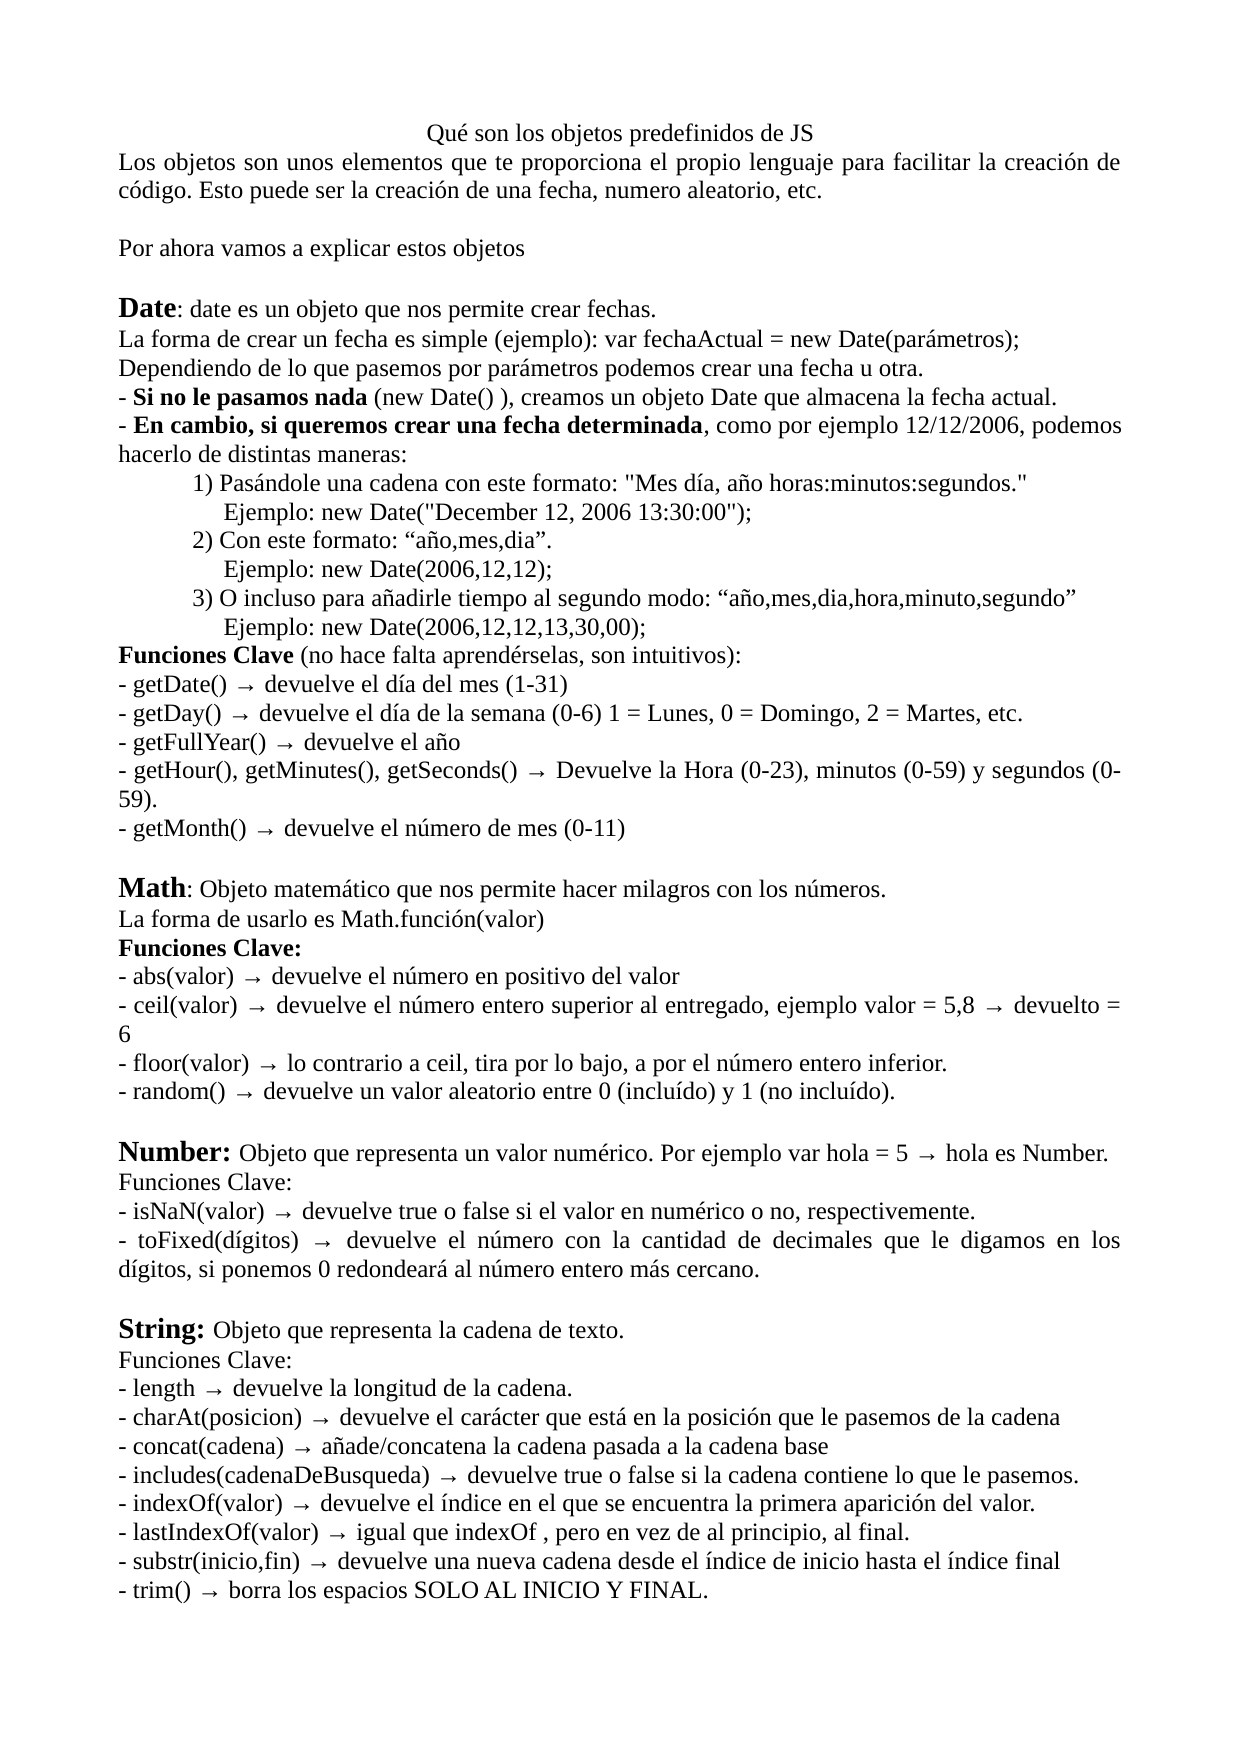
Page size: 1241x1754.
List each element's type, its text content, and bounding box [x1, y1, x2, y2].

text - ceil(valor) → devuelve el número entero superior al entregado, ejemplo valor = 5,8 → devuelto = 6 [118, 990, 1122, 1048]
text - indexOf(valor) → devuelve el índice en el que se encuentra la primera aparición del valor. [118, 1488, 1122, 1517]
text 1) Pasándole una cadena con este formato: "Mes día, año horas:minutos:segundos." [118, 468, 1122, 497]
text - getDay() → devuelve el día de la semana (0-6) 1 = Lunes, 0 = Domingo, 2 = Martes, etc. [118, 698, 1122, 727]
text - length → devuelve la longitud de la cadena. [118, 1373, 1122, 1402]
text Qué son los objetos predefinidos de JS [118, 118, 1122, 147]
text - includes(cadenaDeBusqueda) → devuelve true o false si la cadena contiene lo que le pasemos. [118, 1460, 1122, 1488]
text - getMonth() → devuelve el número de mes (0-11) [118, 813, 1122, 842]
text La forma de usarlo es Math.función(valor) [118, 904, 1122, 933]
text - charAt(posicion) → devuelve el carácter que está en la posición que le pasemos de la cadena [118, 1402, 1122, 1431]
text - lastIndexOf(valor) → igual que indexOf , pero en vez de al principio, al final. [118, 1517, 1122, 1546]
text - random() → devuelve un valor aleatorio entre 0 (incluído) y 1 (no incluído). [118, 1076, 1122, 1105]
text - getFullYear() → devuelve el año [118, 727, 1122, 755]
text La forma de crear un fecha es simple (ejemplo): var fechaActual = new Date(parámetros); [118, 324, 1122, 353]
text Ejemplo: new Date(2006,12,12,13,30,00); [118, 612, 1122, 640]
text - Si no le pasamos nada (new Date() ), creamos un objeto Date que almacena la fecha actual. [118, 382, 1122, 410]
text Dependiendo de lo que pasemos por parámetros podemos crear una fecha u otra. [118, 353, 1122, 382]
text Ejemplo: new Date(2006,12,12); [118, 554, 1122, 583]
text 2) Con este formato: “año,mes,dia”. [118, 525, 1122, 554]
text Funciones Clave: [118, 1345, 1122, 1373]
text Ejemplo: new Date("December 12, 2006 13:30:00"); [118, 497, 1122, 525]
text - En cambio, si queremos crear una fecha determinada, como por ejemplo 12/12/2006, podemos hacerlo de distintas maneras: [118, 410, 1122, 468]
text Math: Objeto matemático que nos permite hacer milagros con los números. [118, 870, 1122, 904]
text Date: date es un objeto que nos permite crear fechas. [118, 291, 1122, 324]
text - toFixed(dígitos) → devuelve el número con la cantidad de decimales que le digamos en los dígitos, si ponemos 0 redondeará al número entero más cercano. [118, 1225, 1122, 1282]
text Por ahora vamos a explicar estos objetos [118, 233, 1122, 262]
text - getHour(), getMinutes(), getSeconds() → Devuelve la Hora (0-23), minutos (0-59) y segundos (0-59). [118, 755, 1122, 813]
text Funciones Clave: [118, 1167, 1122, 1196]
text - getDate() → devuelve el día del mes (1-31) [118, 669, 1122, 698]
text - concat(cadena) → añade/concatena la cadena pasada a la cadena base [118, 1431, 1122, 1460]
text - substr(inicio,fin) → devuelve una nueva cadena desde el índice de inicio hasta el índice final [118, 1546, 1122, 1575]
text - trim() → borra los espacios SOLO AL INICIO Y FINAL. [118, 1575, 1122, 1603]
text Number: Objeto que representa un valor numérico. Por ejemplo var hola = 5 → hola es Number. [118, 1134, 1122, 1167]
text Funciones Clave (no hace falta aprendérselas, son intuitivos): [118, 640, 1122, 669]
text - floor(valor) → lo contrario a ceil, tira por lo bajo, a por el número entero inferior. [118, 1048, 1122, 1076]
text String: Objeto que representa la cadena de texto. [118, 1311, 1122, 1345]
text - abs(valor) → devuelve el número en positivo del valor [118, 961, 1122, 990]
text - isNaN(valor) → devuelve true o false si el valor en numérico o no, respectivemente. [118, 1196, 1122, 1225]
text Los objetos son unos elementos que te proporciona el propio lenguaje para facilitar la creación de código. Esto puede ser la creación de una fecha, numero aleatorio, etc. [118, 147, 1122, 204]
text Funciones Clave: [118, 933, 1122, 961]
text 3) O incluso para añadirle tiempo al segundo modo: “año,mes,dia,hora,minuto,segundo” [118, 583, 1122, 612]
